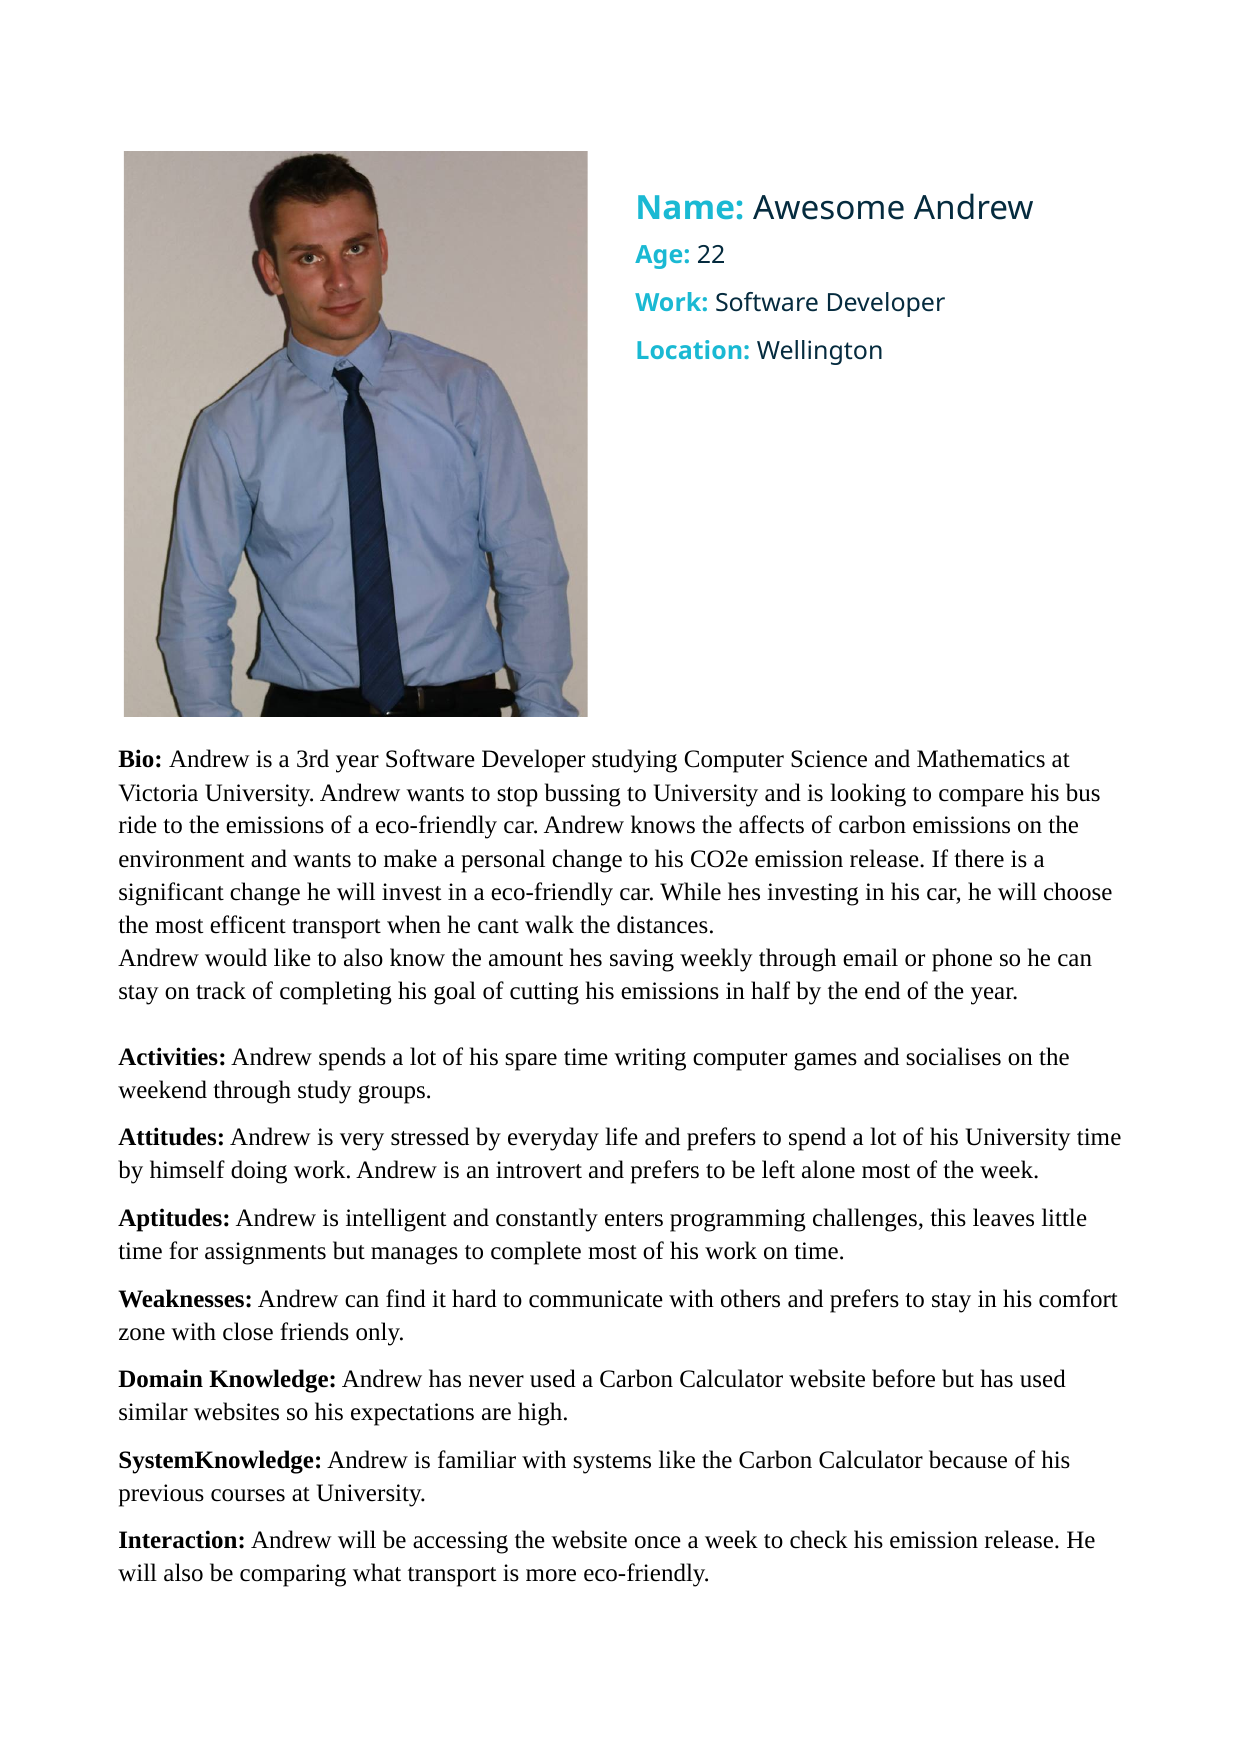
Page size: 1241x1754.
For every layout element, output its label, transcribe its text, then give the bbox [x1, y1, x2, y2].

text Attitudes: Andrew is very stressed by everyday life and prefers to spend a lot of his University time by himself doing work. Andrew is an introvert and prefers to be left alone most of the week. [118, 1122, 1122, 1184]
text Weaknesses: Andrew can find it hard to communicate with others and prefers to stay in his comfort zone with close friends only. [118, 1284, 1122, 1345]
list Bio: Andrew is a 3rd year Software Developer studying Computer Science and Mathematics at Victoria University. Andrew wants to stop bussing to University and is looking to compare his bus ride to the emissions of a eco-friendly car. Andrew knows the affects of carbon emissions on the environment and wants to make a personal change to his CO2e emission release. If there is a significant change he will invest in a eco-friendly car. While hes investing in his car, he will choose the most efficent transport when he cant walk the distances. [118, 744, 1122, 938]
text Age: 22 Work: Software Developer Location: Wellington [588, 236, 1122, 367]
text Name: Awesome Andrew [588, 184, 1122, 229]
text SystemKnowledge: Andrew is familiar with systems like the Carbon Calculator because of his previous courses at University. [118, 1445, 1122, 1507]
picture [123, 151, 588, 717]
text Activities: Andrew spends a lot of his spare time writing computer games and socialises on the weekend through study groups. [118, 1042, 1122, 1103]
text Aptitudes: Andrew is intelligent and constantly enters programming challenges, this leaves little time for assignments but manages to complete most of his work on time. [118, 1203, 1122, 1265]
text Interaction: Andrew will be accessing the website once a week to check his emission release. He will also be comparing what transport is more eco-friendly. [118, 1526, 1122, 1587]
list Andrew would like to also know the amount hes saving weekly through email or phone so he can stay on track of completing his goal of cutting his emissions in half by the end of the year. [118, 943, 1122, 1004]
text Domain Knowledge: Andrew has never used a Carbon Calculator website before but has used similar websites so his expectations are high. [118, 1364, 1122, 1426]
